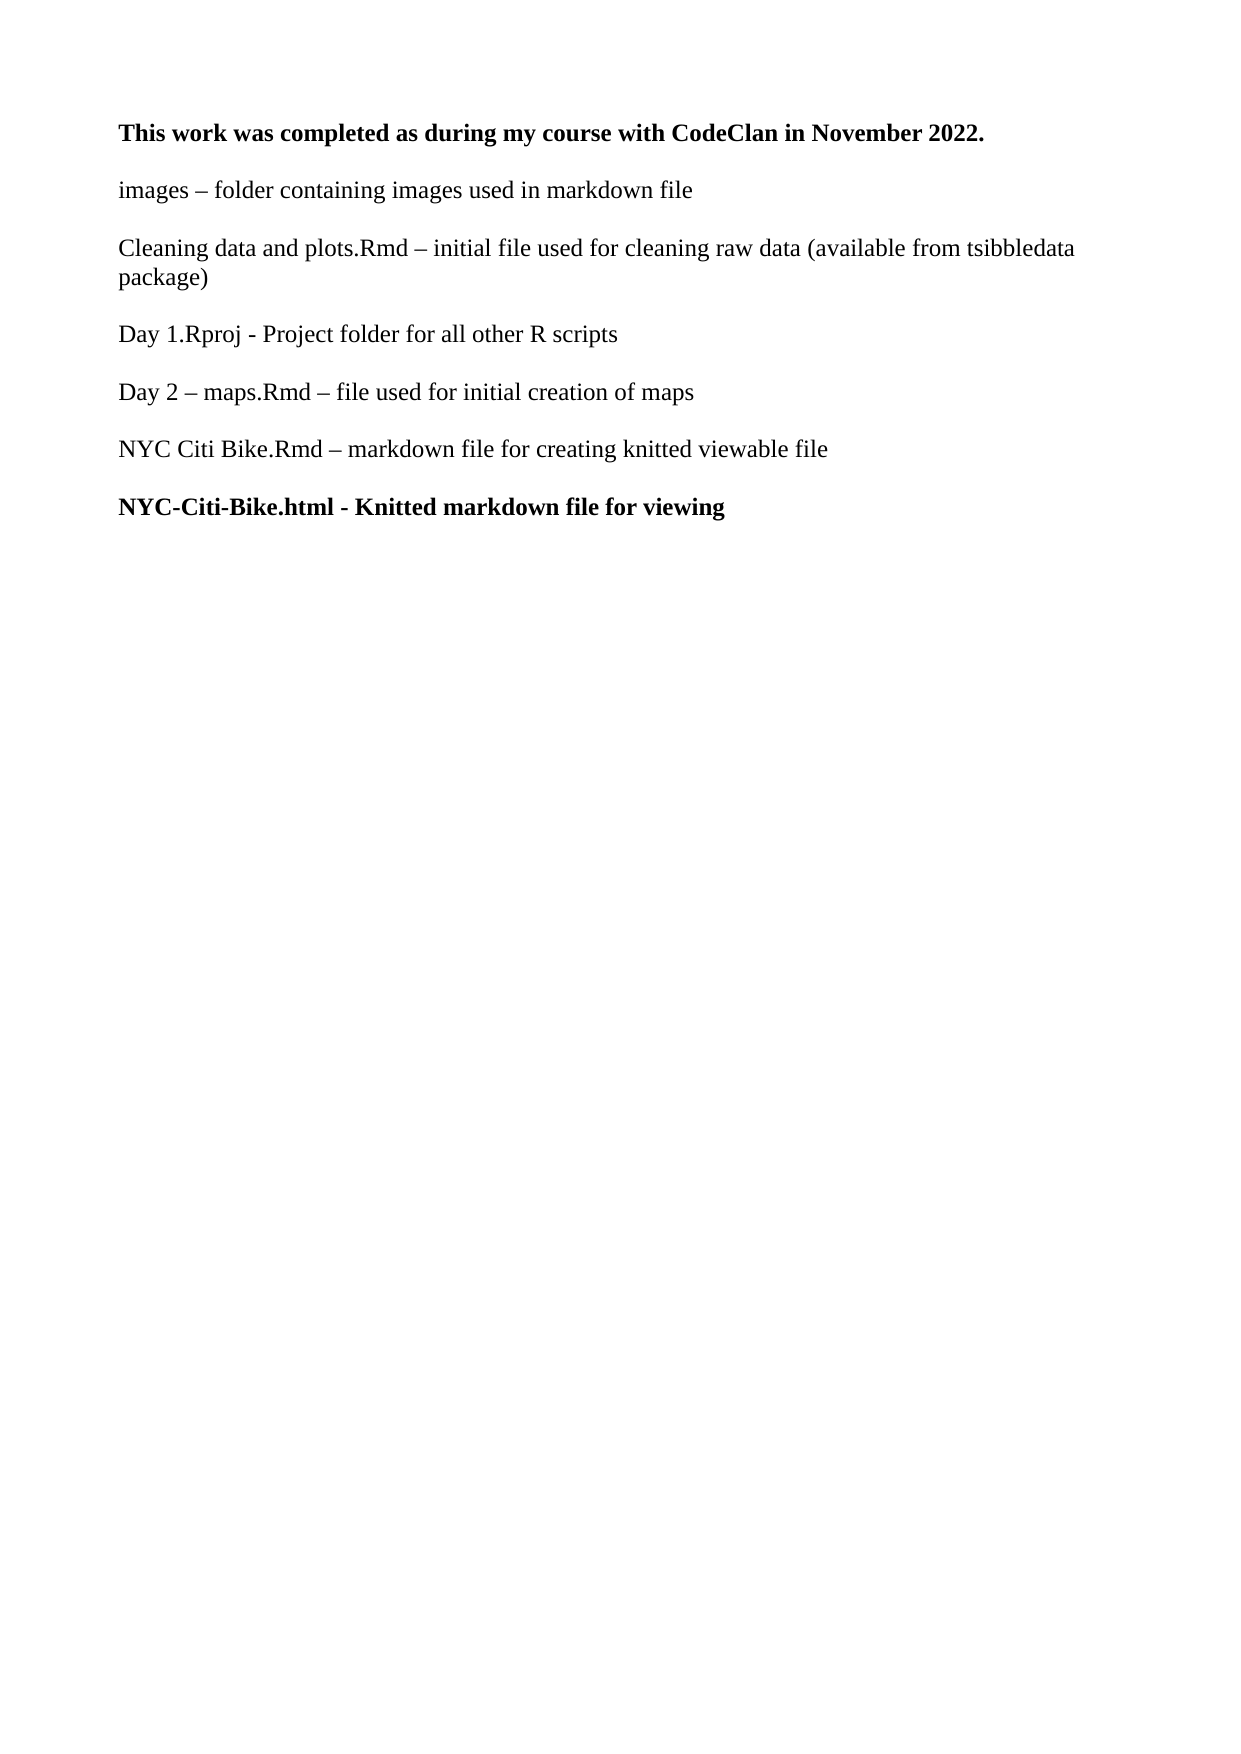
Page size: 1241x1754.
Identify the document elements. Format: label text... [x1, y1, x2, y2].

text This work was completed as during my course with CodeClan in November 2022. [118, 118, 1122, 147]
text NYC-Citi-Bike.html - Knitted markdown file for viewing [118, 492, 1122, 521]
text Cleaning data and plots.Rmd – initial file used for cleaning raw data (available from tsibbledata package) [118, 233, 1122, 291]
text Day 2 – maps.Rmd – file used for initial creation of maps [118, 377, 1122, 406]
text Day 1.Rproj - Project folder for all other R scripts [118, 319, 1122, 348]
text images – folder containing images used in markdown file [118, 176, 1122, 204]
text NYC Citi Bike.Rmd – markdown file for creating knitted viewable file [118, 434, 1122, 463]
